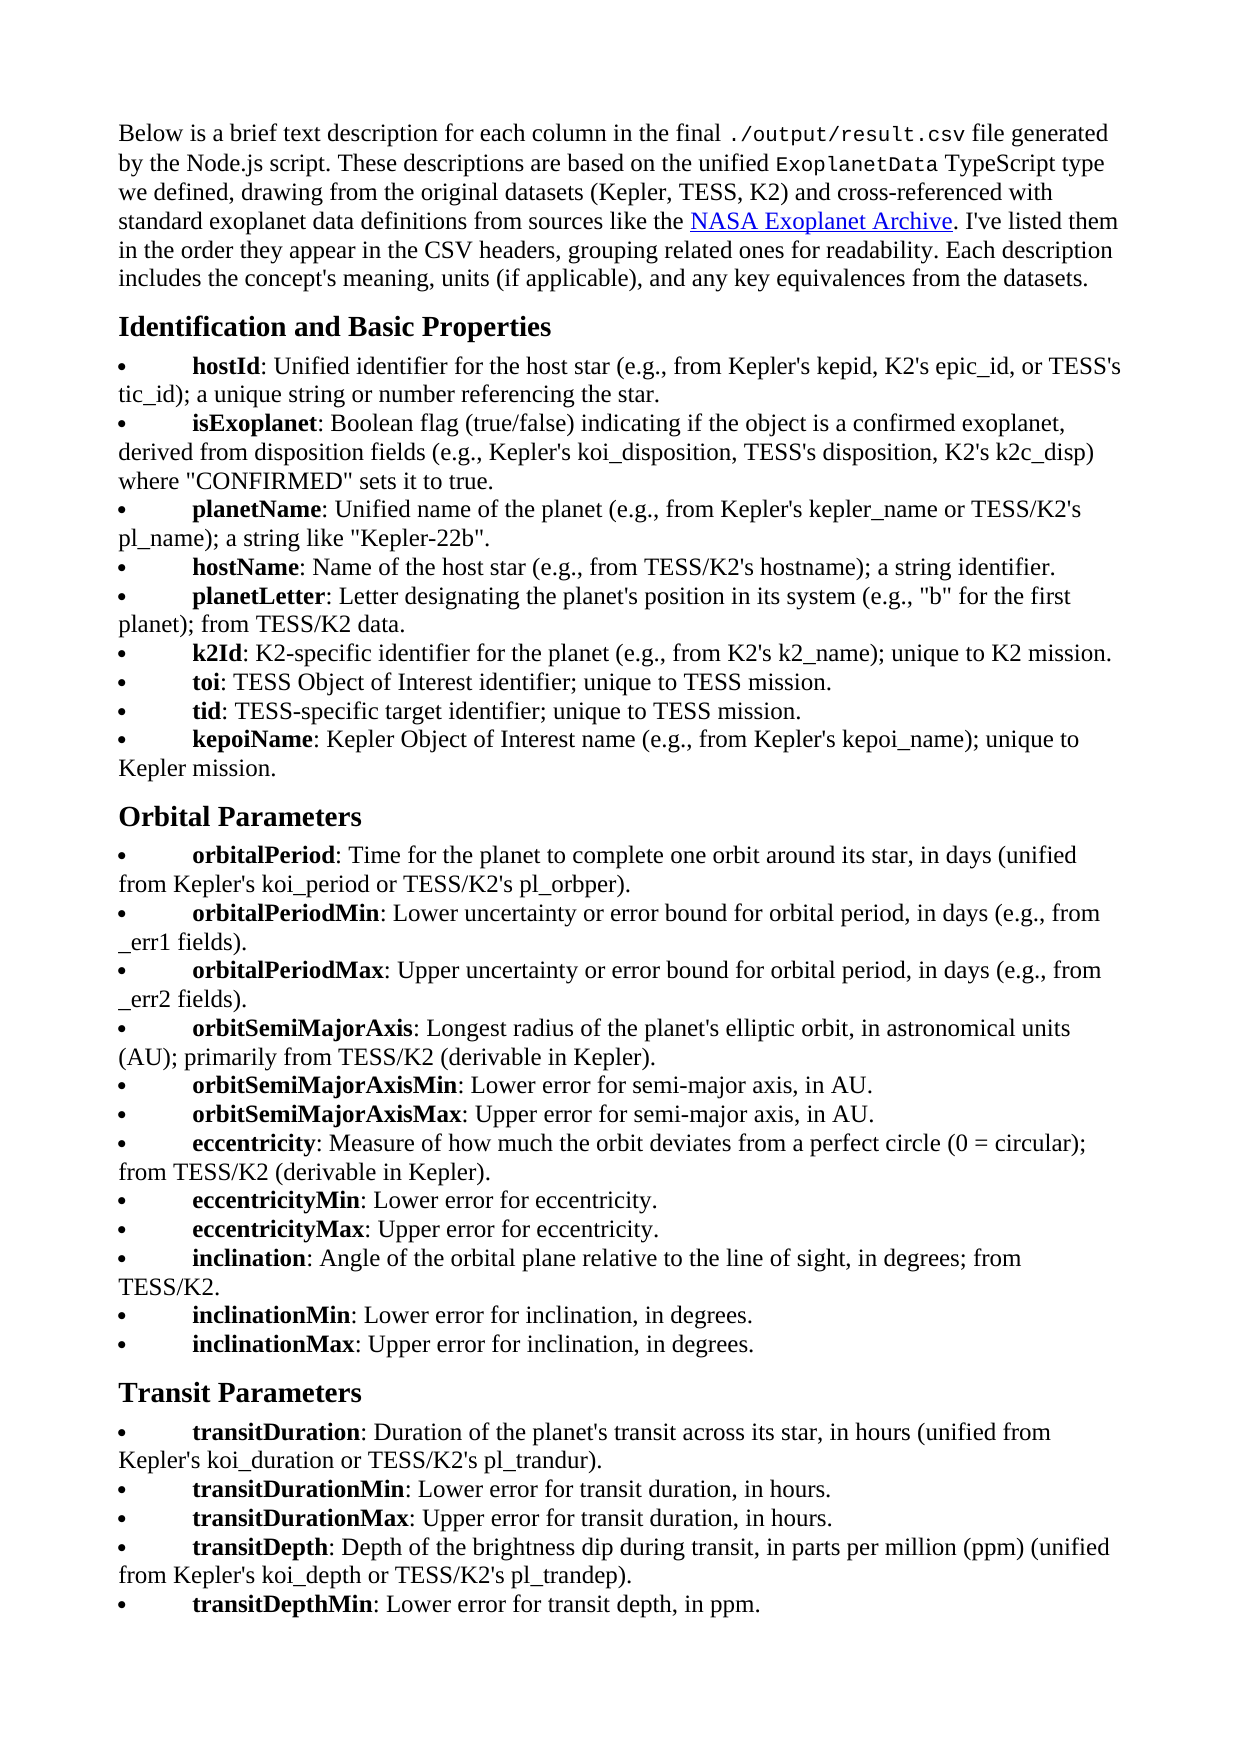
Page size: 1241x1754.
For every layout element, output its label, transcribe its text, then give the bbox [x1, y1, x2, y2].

text Transit Parameters [118, 1375, 1122, 1408]
list planetLetter: Letter designating the planet's position in its system (e.g., "b" for the first planet); from TESS/K2 data. [118, 581, 1122, 638]
list transitDurationMin: Lower error for transit duration, in hours. [118, 1474, 1122, 1503]
text Identification and Basic Properties [118, 309, 1122, 342]
list transitDepthMin: Lower error for transit depth, in ppm. [118, 1589, 1122, 1618]
list transitDuration: Duration of the planet's transit across its star, in hours (unified from Kepler's koi_duration or TESS/K2's pl_trandur). [118, 1417, 1122, 1474]
list hostName: Name of the host star (e.g., from TESS/K2's hostname); a string identifier. [118, 552, 1122, 581]
list hostId: Unified identifier for the host star (e.g., from Kepler's kepid, K2's epic_id, or TESS's tic_id); a unique string or number referencing the star. [118, 351, 1122, 408]
text Below is a brief text description for each column in the final ./output/result.csv file generated by the Node.js script. These descriptions are based on the unified ExoplanetData TypeScript type we defined, drawing from the original datasets (Kepler, TESS, K2) and cross-referenced with standard exoplanet data definitions from sources like the NASA Exoplanet Archive. I've listed them in the order they appear in the CSV headers, grouping related ones for readability. Each description includes the concept's meaning, units (if applicable), and any key equivalences from the datasets. [118, 118, 1122, 292]
list orbitSemiMajorAxisMax: Upper error for semi-major axis, in AU. [118, 1099, 1122, 1128]
list planetName: Unified name of the planet (e.g., from Kepler's kepler_name or TESS/K2's pl_name); a string like "Kepler-22b". [118, 494, 1122, 552]
list inclinationMax: Upper error for inclination, in degrees. [118, 1329, 1122, 1358]
list orbitalPeriod: Time for the planet to complete one orbit around its star, in days (unified from Kepler's koi_period or TESS/K2's pl_orbper). [118, 841, 1122, 898]
list kepoiName: Kepler Object of Interest name (e.g., from Kepler's kepoi_name); unique to Kepler mission. [118, 724, 1122, 782]
list tid: TESS-specific target identifier; unique to TESS mission. [118, 696, 1122, 724]
list isExoplanet: Boolean flag (true/false) indicating if the object is a confirmed exoplanet, derived from disposition fields (e.g., Kepler's koi_disposition, TESS's disposition, K2's k2c_disp) where "CONFIRMED" sets it to true. [118, 408, 1122, 494]
list inclinationMin: Lower error for inclination, in degrees. [118, 1301, 1122, 1329]
list inclination: Angle of the orbital plane relative to the line of sight, in degrees; from TESS/K2. [118, 1243, 1122, 1301]
list orbitalPeriodMax: Upper uncertainty or error bound for orbital period, in days (e.g., from _err2 fields). [118, 956, 1122, 1013]
list toi: TESS Object of Interest identifier; unique to TESS mission. [118, 667, 1122, 696]
list transitDurationMax: Upper error for transit duration, in hours. [118, 1503, 1122, 1532]
list transitDepth: Depth of the brightness dip during transit, in parts per million (ppm) (unified from Kepler's koi_depth or TESS/K2's pl_trandep). [118, 1532, 1122, 1589]
list eccentricityMin: Lower error for eccentricity. [118, 1186, 1122, 1214]
list orbitSemiMajorAxis: Longest radius of the planet's elliptic orbit, in astronomical units (AU); primarily from TESS/K2 (derivable in Kepler). [118, 1013, 1122, 1071]
list k2Id: K2-specific identifier for the planet (e.g., from K2's k2_name); unique to K2 mission. [118, 638, 1122, 667]
list orbitSemiMajorAxisMin: Lower error for semi-major axis, in AU. [118, 1071, 1122, 1099]
text Orbital Parameters [118, 799, 1122, 832]
list eccentricity: Measure of how much the orbit deviates from a perfect circle (0 = circular); from TESS/K2 (derivable in Kepler). [118, 1128, 1122, 1186]
list eccentricityMax: Upper error for eccentricity. [118, 1214, 1122, 1243]
list orbitalPeriodMin: Lower uncertainty or error bound for orbital period, in days (e.g., from _err1 fields). [118, 898, 1122, 956]
